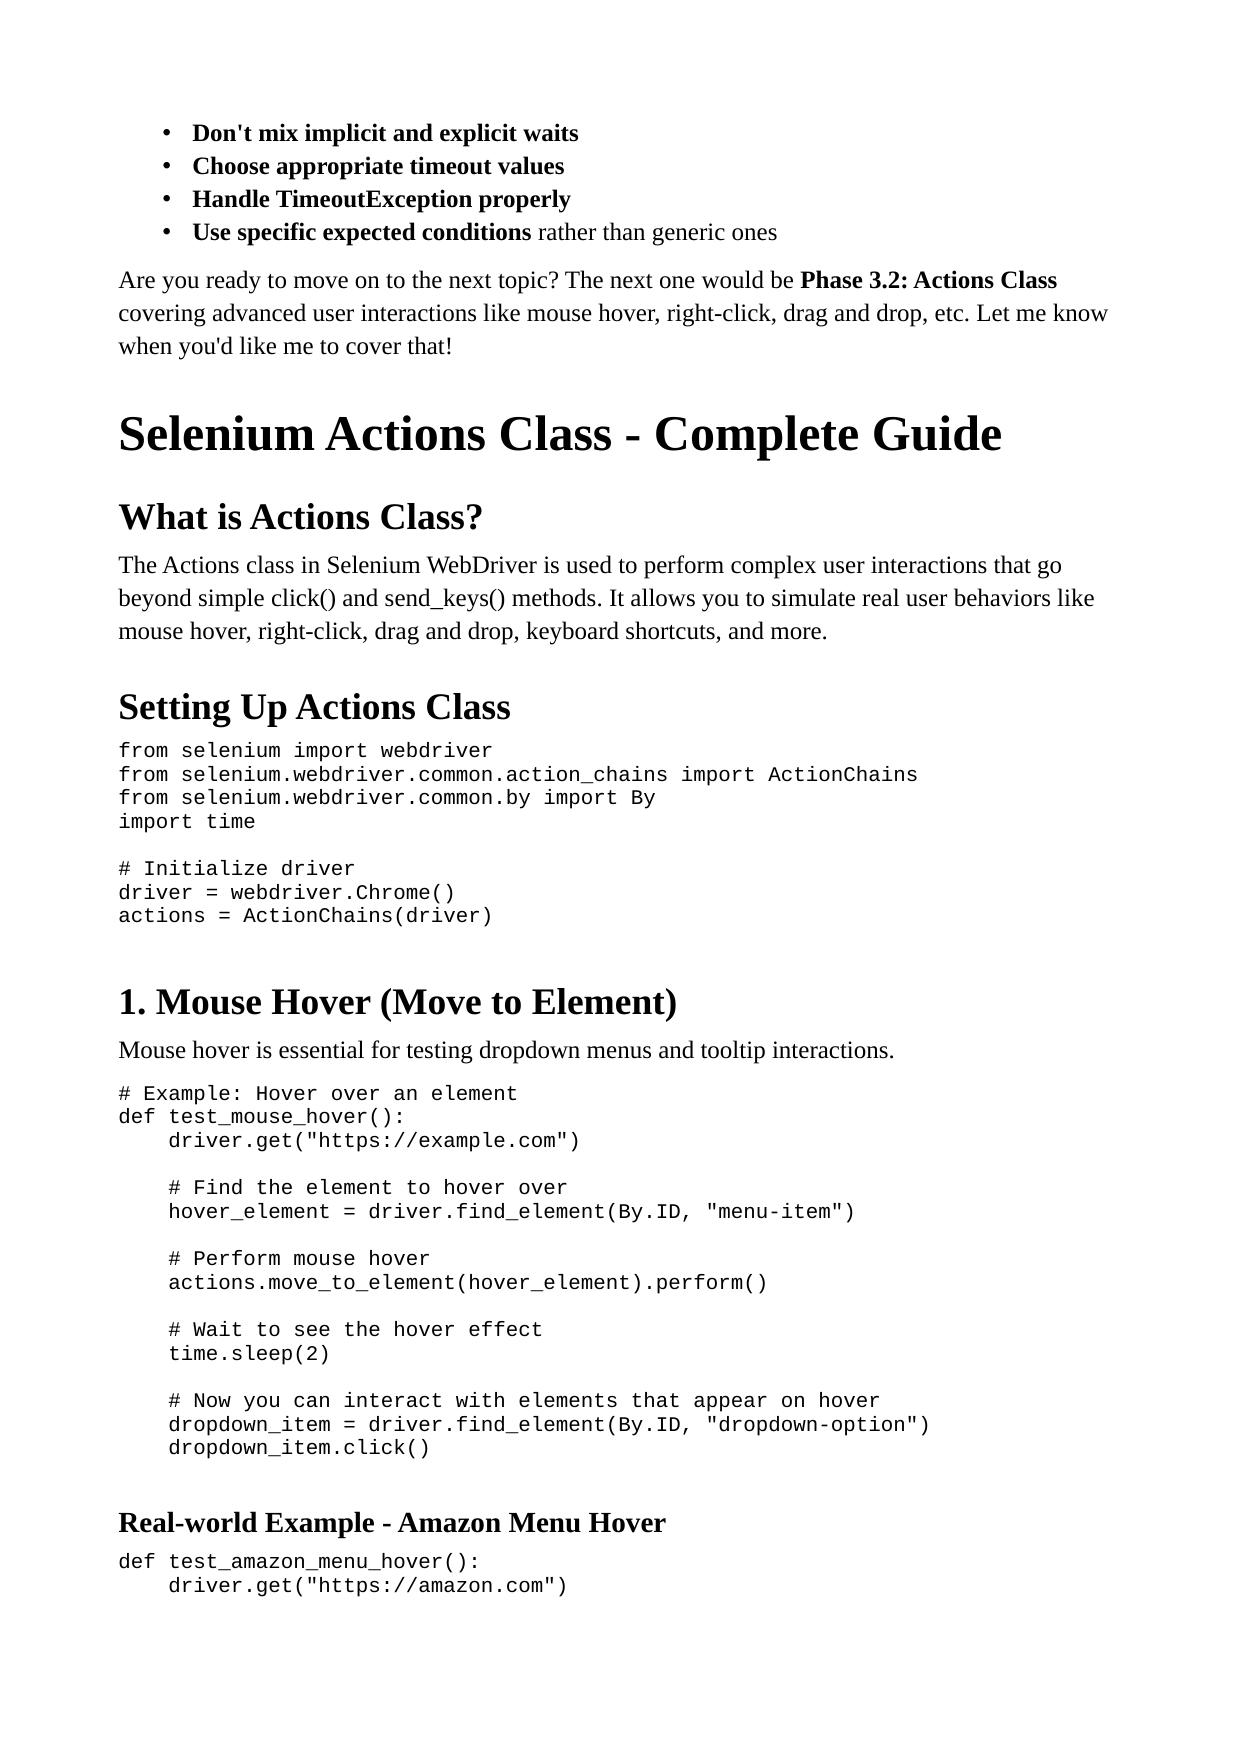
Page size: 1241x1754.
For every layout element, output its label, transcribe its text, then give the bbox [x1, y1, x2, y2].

text time.sleep(2) [118, 1343, 1122, 1366]
text driver.get("https://example.com") [118, 1130, 1122, 1154]
list Don't mix implicit and explicit waits [162, 118, 1122, 147]
subtitle Selenium Actions Class - Complete Guide [118, 403, 1122, 461]
text from selenium.webdriver.common.action_chains import ActionChains [118, 764, 1122, 787]
text from selenium import webdriver [118, 740, 1122, 764]
subtitle 1. Mouse Hover (Move to Element) [118, 979, 1122, 1023]
text def test_amazon_menu_hover(): [118, 1551, 1122, 1575]
text actions = ActionChains(driver) [118, 906, 1122, 929]
text dropdown_item.click() [118, 1437, 1122, 1461]
text # Perform mouse hover [118, 1248, 1122, 1272]
text # Example: Hover over an element [118, 1083, 1122, 1106]
text Mouse hover is essential for testing dropdown menus and tooltip interactions. [118, 1035, 1122, 1064]
subtitle What is Actions Class? [118, 494, 1122, 537]
text # Find the element to hover over [118, 1177, 1122, 1201]
text The Actions class in Selenium WebDriver is used to perform complex user interactions that go beyond simple click() and send_keys() methods. It allows you to simulate real user behaviors like mouse hover, right-click, drag and drop, keyboard shortcuts, and more. [118, 550, 1122, 645]
text # Initialize driver [118, 858, 1122, 882]
text dropdown_item = driver.find_element(By.ID, "dropdown-option") [118, 1414, 1122, 1437]
text def test_mouse_hover(): [118, 1106, 1122, 1130]
text import time [118, 811, 1122, 834]
list Use specific expected conditions rather than generic ones [162, 217, 1122, 246]
text driver.get("https://amazon.com") [118, 1575, 1122, 1598]
subtitle Setting Up Actions Class [118, 684, 1122, 727]
text actions.move_to_element(hover_element).perform() [118, 1272, 1122, 1296]
text # Wait to see the hover effect [118, 1319, 1122, 1343]
text Are you ready to move on to the next topic? The next one would be Phase 3.2: Actions Class covering advanced user interactions like mouse hover, right-click, drag and drop, etc. Let me know when you'd like me to cover that! [118, 265, 1122, 359]
text from selenium.webdriver.common.by import By [118, 787, 1122, 811]
text driver = webdriver.Chrome() [118, 882, 1122, 906]
text # Now you can interact with elements that appear on hover [118, 1390, 1122, 1414]
list Handle TimeoutException properly [162, 184, 1122, 213]
list Choose appropriate timeout values [162, 151, 1122, 180]
text hover_element = driver.find_element(By.ID, "menu-item") [118, 1201, 1122, 1224]
subtitle Real-world Example - Amazon Menu Hover [118, 1505, 1122, 1539]
